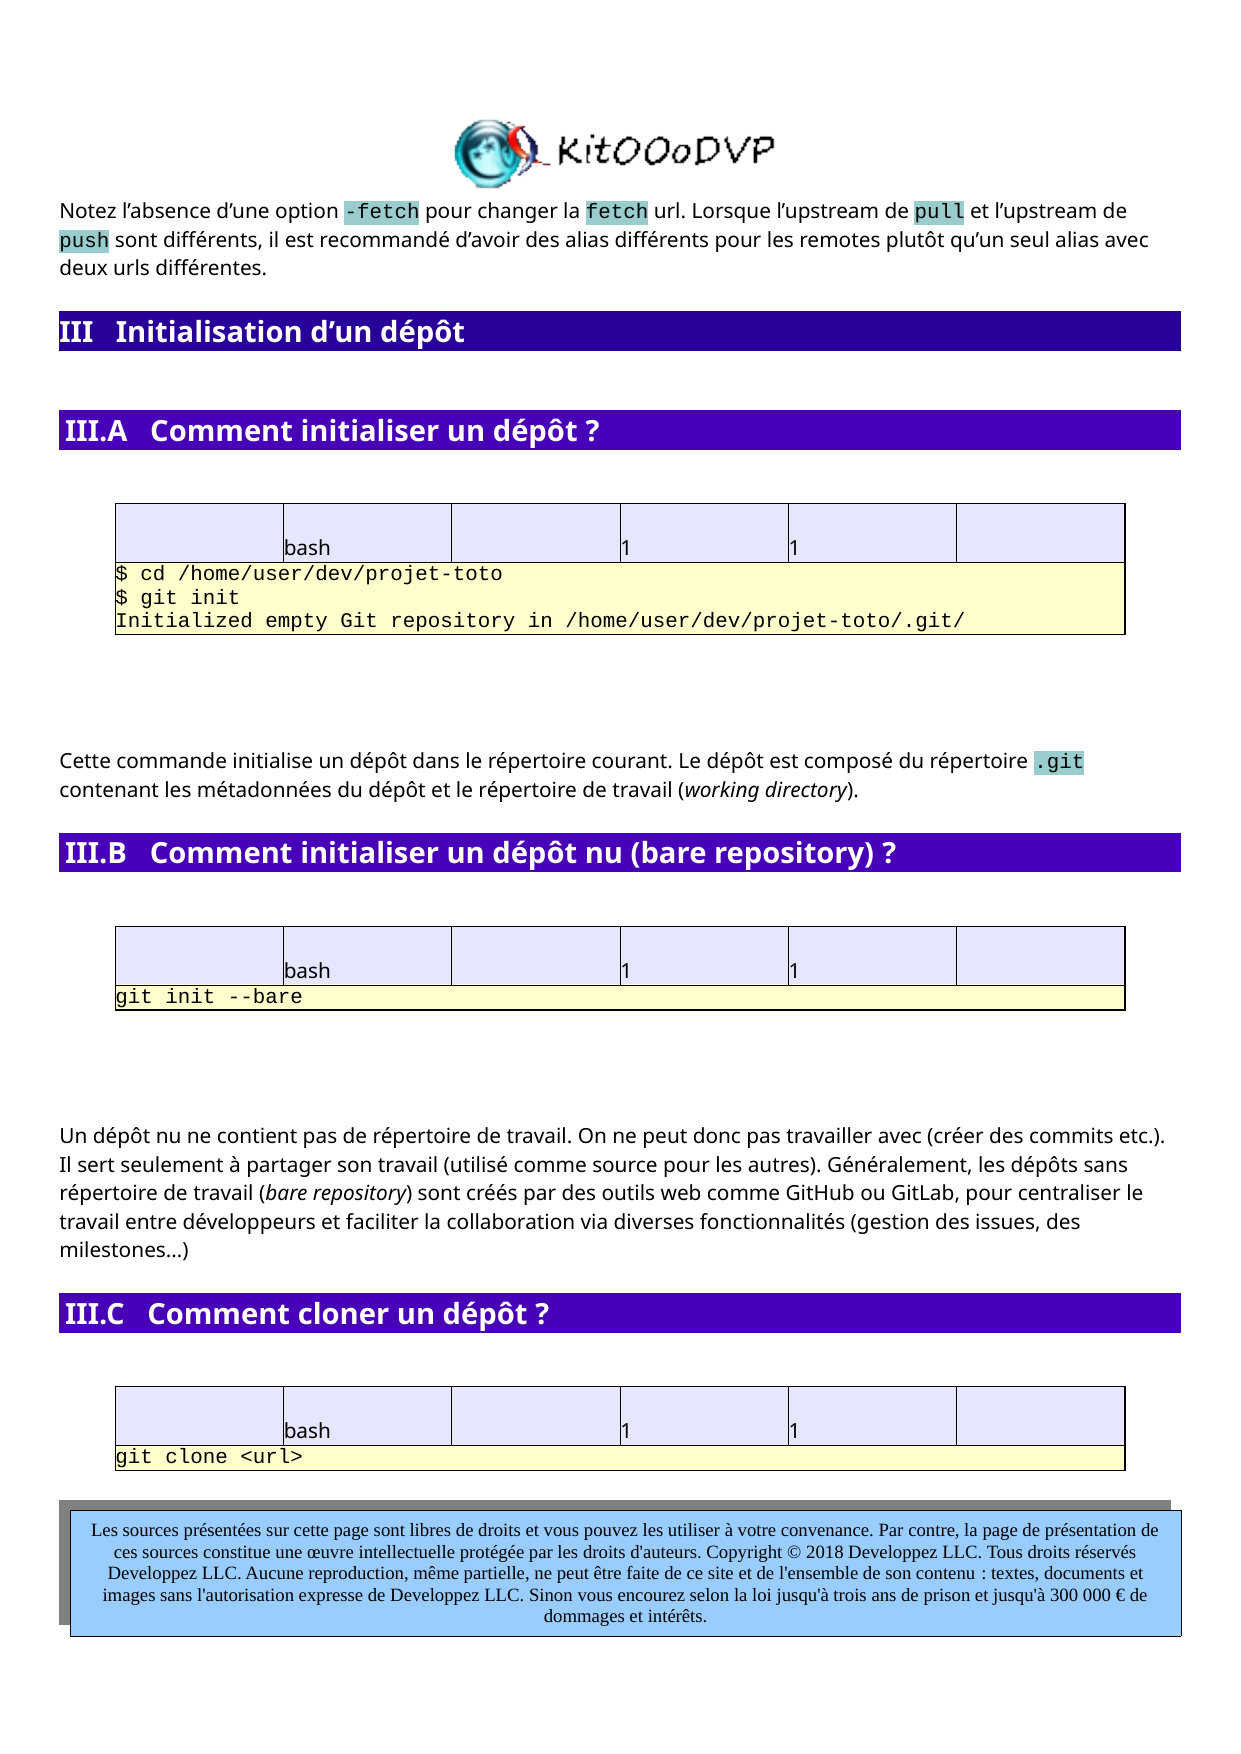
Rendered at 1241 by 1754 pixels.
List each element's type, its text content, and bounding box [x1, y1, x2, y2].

text Notez l’absence d’une option -fetch pour changer la fetch url. Lorsque l’upstream de pull et l’upstream de push sont différents, il est recommandé d’avoir des alias différents pour les remotes plutôt qu’un seul alias avec deux urls différentes. [59, 196, 1181, 282]
table_header bash [284, 504, 451, 562]
subtitle Comment initialiser un dépôt ? [59, 410, 1181, 450]
table_header 1 [789, 504, 956, 562]
table_header [452, 504, 620, 562]
text Cette commande initialise un dépôt dans le répertoire courant. Le dépôt est composé du répertoire .git contenant les métadonnées du dépôt et le répertoire de travail (working directory). [59, 746, 1181, 803]
subtitle Initialisation d’un dépôt [59, 311, 1181, 351]
table_header [116, 504, 283, 562]
table_header 1 [789, 1387, 956, 1445]
picture [453, 118, 781, 191]
text Un dépôt nu ne contient pas de répertoire de travail. On ne peut donc pas travailler avec (créer des commits etc.). Il sert seulement à partager son travail (utilisé comme source pour les autres). Généralement, les dépôts sans répertoire de travail (bare repository) sont créés par des outils web comme GitHub ou GitLab, pour centraliser le travail entre développeurs et faciliter la collaboration via diverses fonctionnalités (gestion des issues, des milestones…) [59, 1122, 1181, 1264]
table_header 1 [621, 1387, 788, 1445]
table_header 1 [621, 504, 788, 562]
table_header [452, 927, 620, 984]
table_header 1 [789, 927, 956, 984]
table_header [452, 1387, 620, 1445]
table_header 1 [621, 927, 788, 984]
table_header [957, 927, 1124, 984]
table_header bash [284, 927, 451, 984]
subtitle Comment initialiser un dépôt nu (bare repository) ? [59, 833, 1181, 872]
table_header bash [284, 1387, 451, 1445]
table_header [957, 504, 1124, 562]
subtitle Comment cloner un dépôt ? [59, 1293, 1181, 1333]
table_header [116, 927, 283, 984]
table_header [116, 1387, 283, 1445]
table_header [957, 1387, 1124, 1445]
